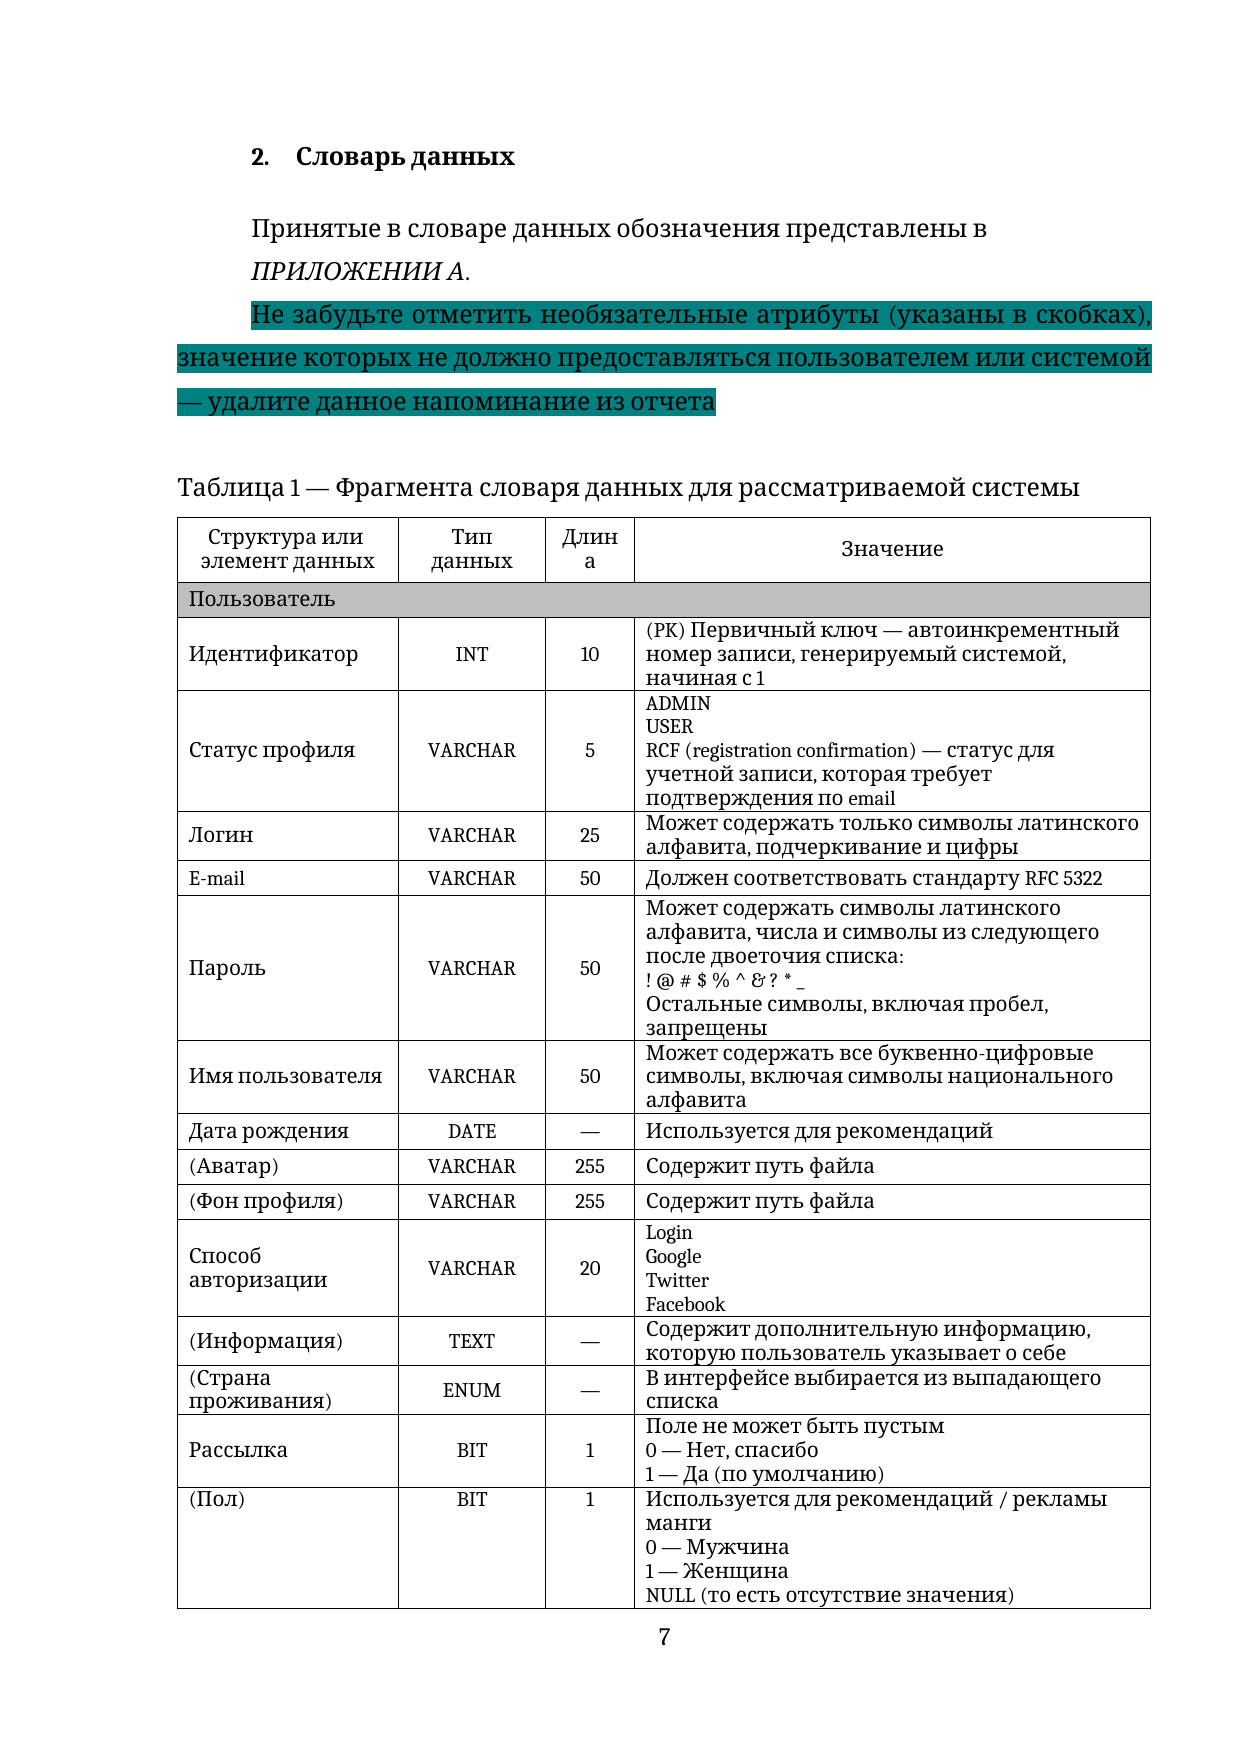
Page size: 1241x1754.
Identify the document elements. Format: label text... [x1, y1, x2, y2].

table_cell VARCHAR [399, 691, 545, 811]
table_cell ENUM [399, 1366, 545, 1414]
table_cell 255 [546, 1150, 634, 1184]
table_cell Статус профиля [178, 691, 398, 811]
table_cell Имя пользователя [178, 1041, 398, 1113]
table_header Длина [546, 518, 634, 582]
table_cell (Информация) [178, 1317, 398, 1365]
table_cell Может содержать только символы латинского алфавита, подчеркивание и цифры [635, 812, 1150, 860]
table_cell (Аватар) [178, 1150, 398, 1184]
table_cell INT [399, 618, 545, 690]
table_cell 255 [546, 1185, 634, 1219]
table_cell VARCHAR [399, 861, 545, 895]
table_cell VARCHAR [399, 812, 545, 860]
table_cell 1 [546, 1488, 634, 1608]
table_cell (Страна проживания) [178, 1366, 398, 1414]
text Не забудьте отметить необязательные атрибуты (указаны в скобках), значение которых не должно предоставляться пользователем или системой — удалите данное напоминание из отчета [177, 301, 1152, 416]
table_cell Используется для рекомендаций / рекламы манги 0 — Мужчина 1 — Женщина NULL (то есть отсутствие значения) [635, 1488, 1150, 1608]
table_cell BIT [399, 1415, 545, 1487]
table_cell VARCHAR [399, 1041, 545, 1113]
text Таблица 1 — Фрагмента словаря данных для рассматриваемой системы [177, 474, 1152, 502]
table_cell (PK) Первичный ключ — автоинкрементный номер записи, генерируемый системой, начиная с 1 [635, 618, 1150, 690]
table_cell 50 [546, 861, 634, 895]
table_cell VARCHAR [399, 1150, 545, 1184]
table_cell В интерфейсе выбирается из выпадающего списка [635, 1366, 1150, 1414]
table_cell BIT [399, 1488, 545, 1608]
table_header Структура или элемент данных [178, 518, 398, 582]
table_cell (Фон профиля) [178, 1185, 398, 1219]
table_cell Идентификатор [178, 618, 398, 690]
table_cell (Пол) [178, 1488, 398, 1608]
table_cell 50 [546, 896, 634, 1040]
table_cell VARCHAR [399, 896, 545, 1040]
table_cell — [546, 1317, 634, 1365]
table_cell Login Google Twitter Facebook [635, 1220, 1150, 1316]
table_cell Поле не может быть пустым 0 — Нет, спасибо 1 — Да (по умолчанию) [635, 1415, 1150, 1487]
table_cell Способ авторизации [178, 1220, 398, 1316]
table_cell 10 [546, 618, 634, 690]
table_cell 50 [546, 1041, 634, 1113]
table_cell Рассылка [178, 1415, 398, 1487]
table_cell Используется для рекомендаций [635, 1114, 1150, 1148]
table_cell DATE [399, 1114, 545, 1148]
table_cell 20 [546, 1220, 634, 1316]
table_header Значение [635, 518, 1150, 582]
table_cell TEXT [399, 1317, 545, 1365]
table_cell — [546, 1114, 634, 1148]
list Словарь данных [251, 143, 1152, 172]
table_cell 1 [546, 1415, 634, 1487]
table_cell VARCHAR [399, 1185, 545, 1219]
table_cell Логин [178, 812, 398, 860]
table_cell Может содержать все буквенно-цифровые символы, включая символы национального алфавита [635, 1041, 1150, 1113]
table_cell VARCHAR [399, 1220, 545, 1316]
table_header Тип данных [399, 518, 545, 582]
text Принятые в словаре данных обозначения представлены в ПРИЛОЖЕНИИ А. [251, 215, 1152, 287]
table_cell Должен соответствовать стандарту RFC 5322 [635, 861, 1150, 895]
table_cell Содержит путь файла [635, 1150, 1150, 1184]
table_cell Содержит путь файла [635, 1185, 1150, 1219]
table_cell 5 [546, 691, 634, 811]
table_cell Содержит дополнительную информацию, которую пользователь указывает о себе [635, 1317, 1150, 1365]
table_cell ADMIN USER RCF (registration confirmation) — статус для учетной записи, которая требует подтверждения по email [635, 691, 1150, 811]
table_cell Может содержать символы латинского алфавита, числа и символы из следующего после двоеточия списка: ! @ # $ % ^ & ? * _ Остальные символы, включая пробел, запрещены [635, 896, 1150, 1040]
table_cell Пароль [178, 896, 398, 1040]
table_cell Пользователь [178, 583, 1150, 617]
table_cell 25 [546, 812, 634, 860]
table_cell E-mail [178, 861, 398, 895]
table_cell — [546, 1366, 634, 1414]
table_cell Дата рождения [178, 1114, 398, 1148]
